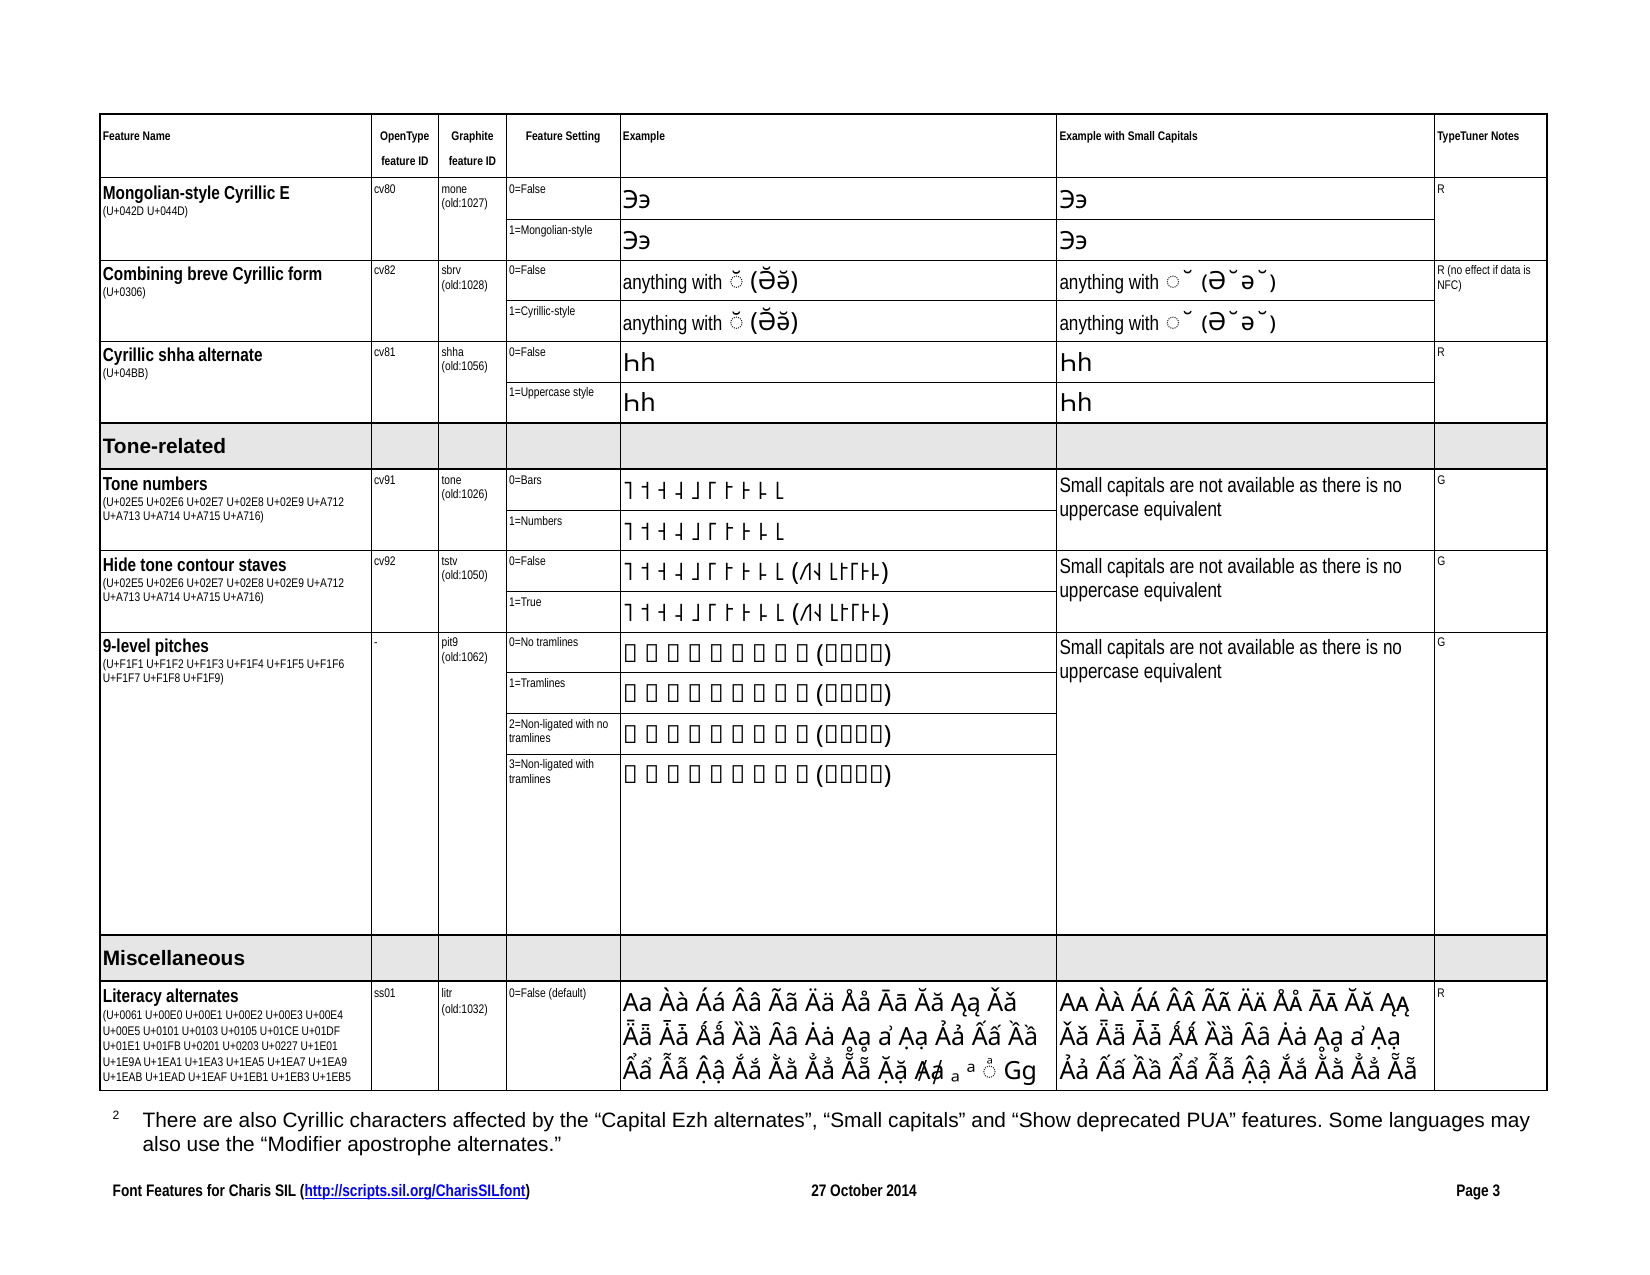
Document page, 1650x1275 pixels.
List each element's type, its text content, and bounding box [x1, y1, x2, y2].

table_cell Ээ [621, 220, 1056, 259]
table_cell Tone-related [101, 424, 371, 468]
table_cell Ээ [621, 178, 1056, 219]
table_cell [372, 424, 438, 468]
table_header Feature Setting [507, 115, 620, 177]
table_cell G [1435, 551, 1546, 632]
table_cell [439, 424, 506, 468]
table_cell anything with ◌̆ (Ә̆ә̆) [621, 261, 1056, 300]
table_cell Ээ [1057, 220, 1434, 259]
table_cell 0=Bars [507, 470, 620, 510]
table_cell [621, 424, 1056, 468]
table_cell sbrv (old:1028) [439, 261, 506, 341]
table_cell G [1435, 633, 1546, 934]
table_cell cv81 [372, 342, 438, 422]
table_cell 0=False [507, 261, 620, 300]
table_cell 1=Mongolian-style [507, 220, 620, 259]
table_cell 1=True [507, 592, 620, 632]
table_cell Mongolian-style Cyrillic E (U+042D U+044D) [101, 178, 371, 259]
table_cell G [1435, 470, 1546, 550]
table_cell [1057, 936, 1434, 980]
table_header TypeTuner Notes [1435, 115, 1546, 177]
table_cell 1=Numbers [507, 511, 620, 550]
table_cell 3=Non-ligated with tramlines [507, 755, 620, 934]
table_cell anything with ◌̆ (Ә̆ә̆) [621, 301, 1056, 341]
table_cell Aa Àà Áá Ââ Ãã Ää Åå Āā Ăă Ąą Ǎǎ Ǟǟ Ǡǡ Ǻǻ Ȁȁ Ȃȃ Ȧȧ Ḁḁ ẚ Ạạ Ảả Ấấ Ầầ Ẩẩ Ẫẫ Ậậ Ắắ Ằằ Ẳẳ Ẵẵ Ặặ Ⱥⱥ ₐ ᵃ ◌ͣ Gg [621, 982, 1056, 1090]
table_cell ˥ ˦ ˧ ˨ ˩ ꜒ ꜓ ꜔ ꜕ ꜖ (˩˦˥˧˨ ꜖꜓꜒꜔꜕) [621, 551, 1056, 591]
table_cell tstv (old:1050) [439, 551, 506, 632]
table_header OpenType feature ID [372, 115, 438, 177]
table_cell 2=Non-ligated with no tramlines [507, 714, 620, 753]
table_cell [507, 424, 620, 468]
table_cell          () [621, 755, 1056, 934]
table_cell ˥ ˦ ˧ ˨ ˩ ꜒ ꜓ ꜔ ꜕ ꜖ (˩˦˥˧˨ ꜖꜓꜒꜔꜕) [621, 592, 1056, 632]
table_cell Literacy alternates (U+0061 U+00E0 U+00E1 U+00E2 U+00E3 U+00E4 U+00E5 U+0101 U+0103 U+0105 U+01CE U+01DF U+01E1 U+01FB U+0201 U+0203 U+0227 U+1E01 U+1E9A U+1EA1 U+1EA3 U+1EA5 U+1EA7 U+1EA9 U+1EAB U+1EAD U+1EAF U+1EB1 U+1EB3 U+1EB5 [101, 982, 371, 1090]
table_cell litr (old:1032) [439, 982, 506, 1090]
table_cell Һһ [621, 342, 1056, 381]
table_cell [1435, 936, 1546, 980]
table_cell 0=False [507, 342, 620, 381]
table_cell 1=Cyrillic-style [507, 301, 620, 341]
table_cell Ээ [1057, 178, 1434, 219]
table_cell cv82 [372, 261, 438, 341]
table_cell cv91 [372, 470, 438, 550]
table_cell Small capitals are not available as there is no uppercase equivalent [1057, 470, 1434, 550]
table_header Feature Name [101, 115, 371, 177]
table_cell mone (old:1027) [439, 178, 506, 259]
table_cell [1435, 424, 1546, 468]
table_cell Small capitals are not available as there is no uppercase equivalent [1057, 633, 1434, 934]
table_cell anything with ◌̆ (Ә̆ә̆) [1057, 261, 1434, 300]
table_cell [1057, 424, 1434, 468]
table_cell          () [621, 714, 1056, 753]
table_header Example with Small Capitals [1057, 115, 1434, 177]
table_header Graphite feature ID [439, 115, 506, 177]
table_cell 9-level pitches (U+F1F1 U+F1F2 U+F1F3 U+F1F4 U+F1F5 U+F1F6 U+F1F7 U+F1F8 U+F1F9) [101, 633, 371, 934]
table_cell [621, 936, 1056, 980]
table_cell R [1435, 982, 1546, 1090]
table_cell Small capitals are not available as there is no uppercase equivalent [1057, 551, 1434, 632]
table_cell Һһ [1057, 383, 1434, 422]
table_cell 1=Uppercase style [507, 383, 620, 422]
table_cell cv80 [372, 178, 438, 259]
table_cell 1=Tramlines [507, 673, 620, 713]
table_cell tone (old:1026) [439, 470, 506, 550]
table_cell [439, 936, 506, 980]
table_cell shha (old:1056) [439, 342, 506, 422]
table_cell R [1435, 178, 1546, 259]
table_cell ˥ ˦ ˧ ˨ ˩ ꜒ ꜓ ꜔ ꜕ ꜖ [621, 511, 1056, 550]
table_cell Һһ [1057, 342, 1434, 381]
table_cell R (no effect if data is NFC) [1435, 261, 1546, 341]
table_cell ˥ ˦ ˧ ˨ ˩ ꜒ ꜓ ꜔ ꜕ ꜖ [621, 470, 1056, 510]
table_header Example [621, 115, 1056, 177]
table_cell          () [621, 673, 1056, 713]
table_cell Aa Àà Áá Ââ Ãã Ää Åå Āā Ăă Ąą Ǎǎ Ǟǟ Ǡǡ Ǻǻ Ȁȁ Ȃȃ Ȧȧ Ḁḁ ẚ Ạạ Ảả Ấấ Ầầ Ẩẩ Ẫẫ Ậậ Ắắ Ằằ Ẳẳ Ẵẵ [1057, 982, 1434, 1090]
table_cell 0=False (default) [507, 982, 620, 1090]
table_cell Һһ [621, 383, 1056, 422]
table_cell 0=False [507, 178, 620, 219]
table_cell [507, 936, 620, 980]
table_cell Cyrillic shha alternate (U+04BB) [101, 342, 371, 422]
table_cell ss01 [372, 982, 438, 1090]
table_cell 0=False [507, 551, 620, 591]
table_cell anything with ◌̆ (Ә̆ә̆) [1057, 301, 1434, 341]
table_cell          () [621, 633, 1056, 672]
table_cell R [1435, 342, 1546, 422]
table_cell Hide tone contour staves (U+02E5 U+02E6 U+02E7 U+02E8 U+02E9 U+A712 U+A713 U+A714 U+A715 U+A716) [101, 551, 371, 632]
table_cell Miscellaneous [101, 936, 371, 980]
table_cell [372, 936, 438, 980]
table_cell cv92 [372, 551, 438, 632]
table_cell Tone numbers (U+02E5 U+02E6 U+02E7 U+02E8 U+02E9 U+A712 U+A713 U+A714 U+A715 U+A716) [101, 470, 371, 550]
table_cell - [372, 633, 438, 934]
table_cell Combining breve Cyrillic form (U+0306) [101, 261, 371, 341]
table_cell pit9 (old:1062) [439, 633, 506, 934]
table_cell 0=No tramlines [507, 633, 620, 672]
